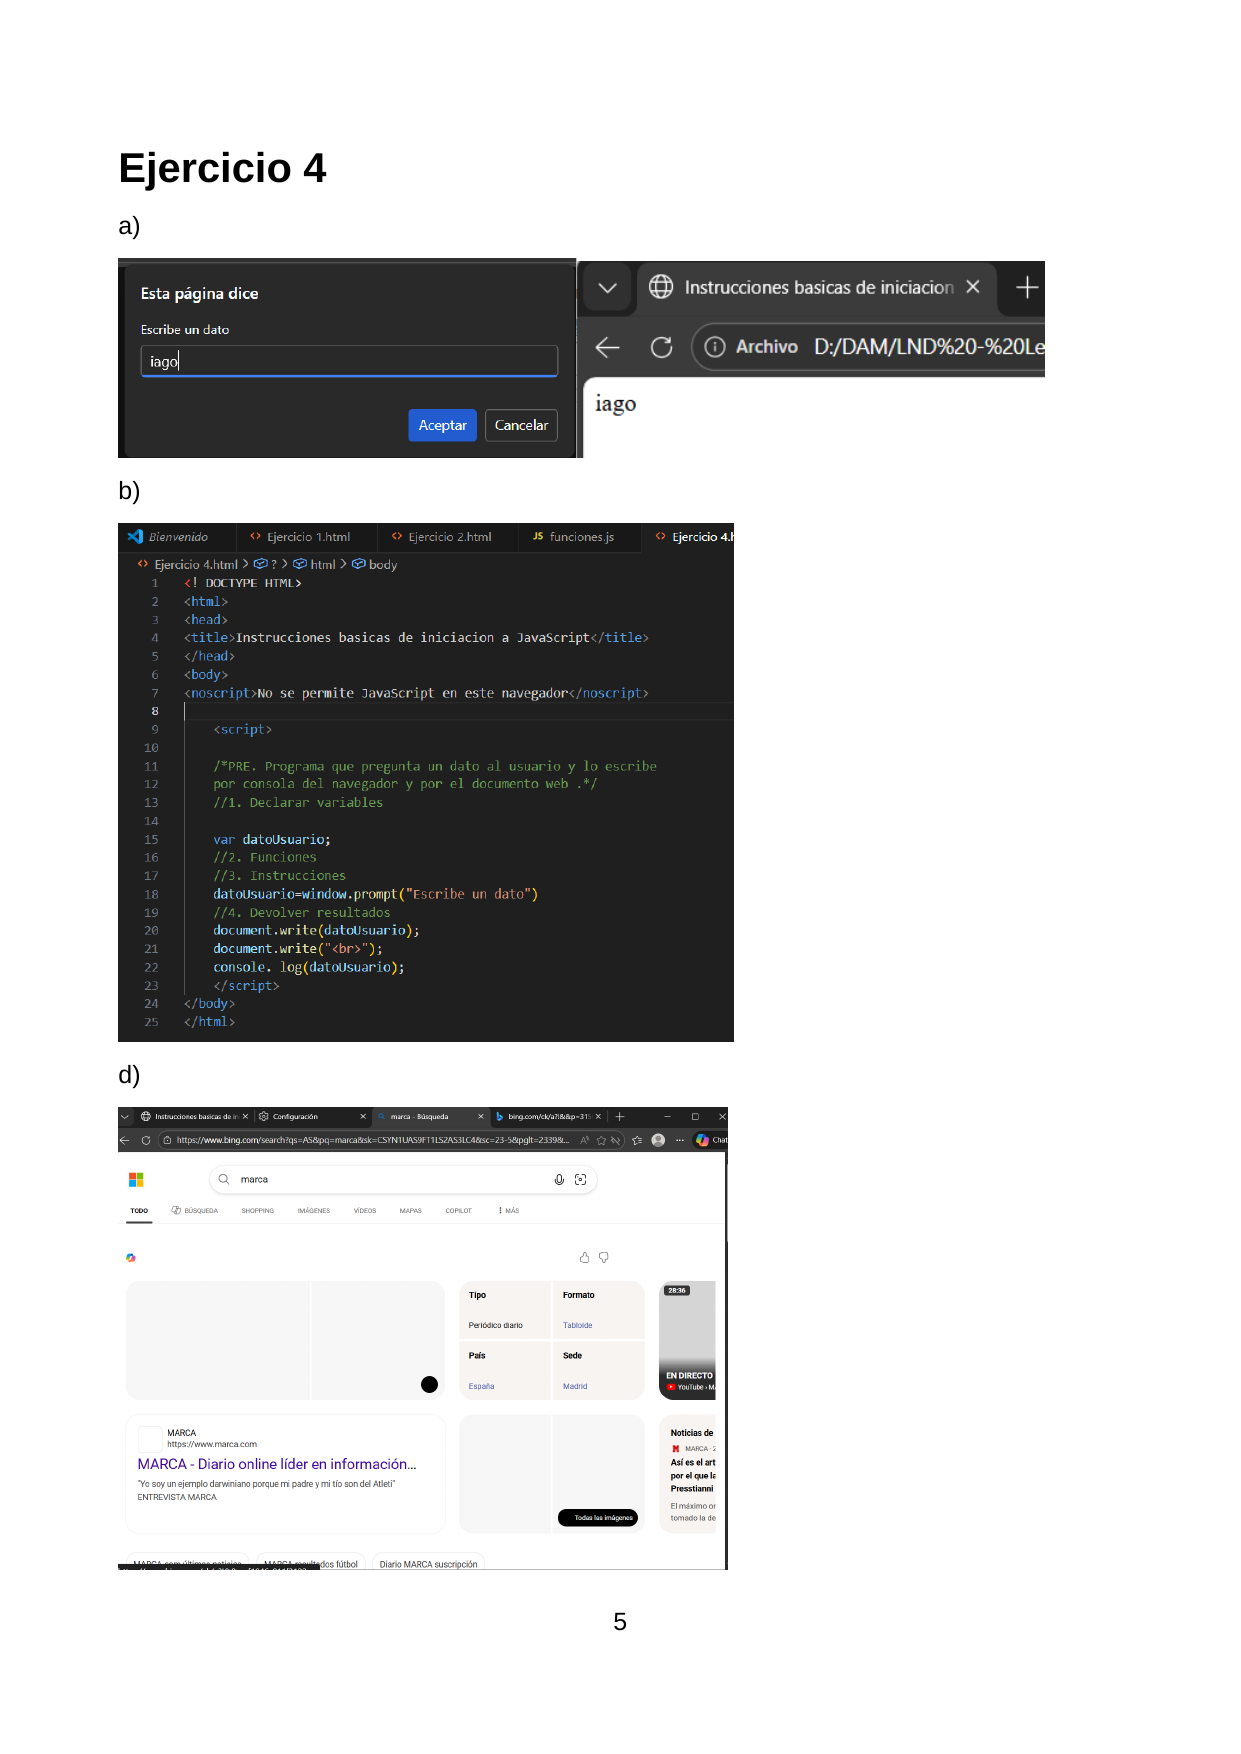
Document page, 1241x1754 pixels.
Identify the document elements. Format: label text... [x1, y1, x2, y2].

text a) [118, 211, 1122, 239]
picture [118, 523, 734, 1042]
text d) [118, 1060, 1122, 1089]
text b) [118, 476, 1122, 505]
picture [118, 1107, 728, 1570]
picture [118, 258, 1045, 458]
subtitle Ejercicio 4 [118, 143, 1122, 191]
